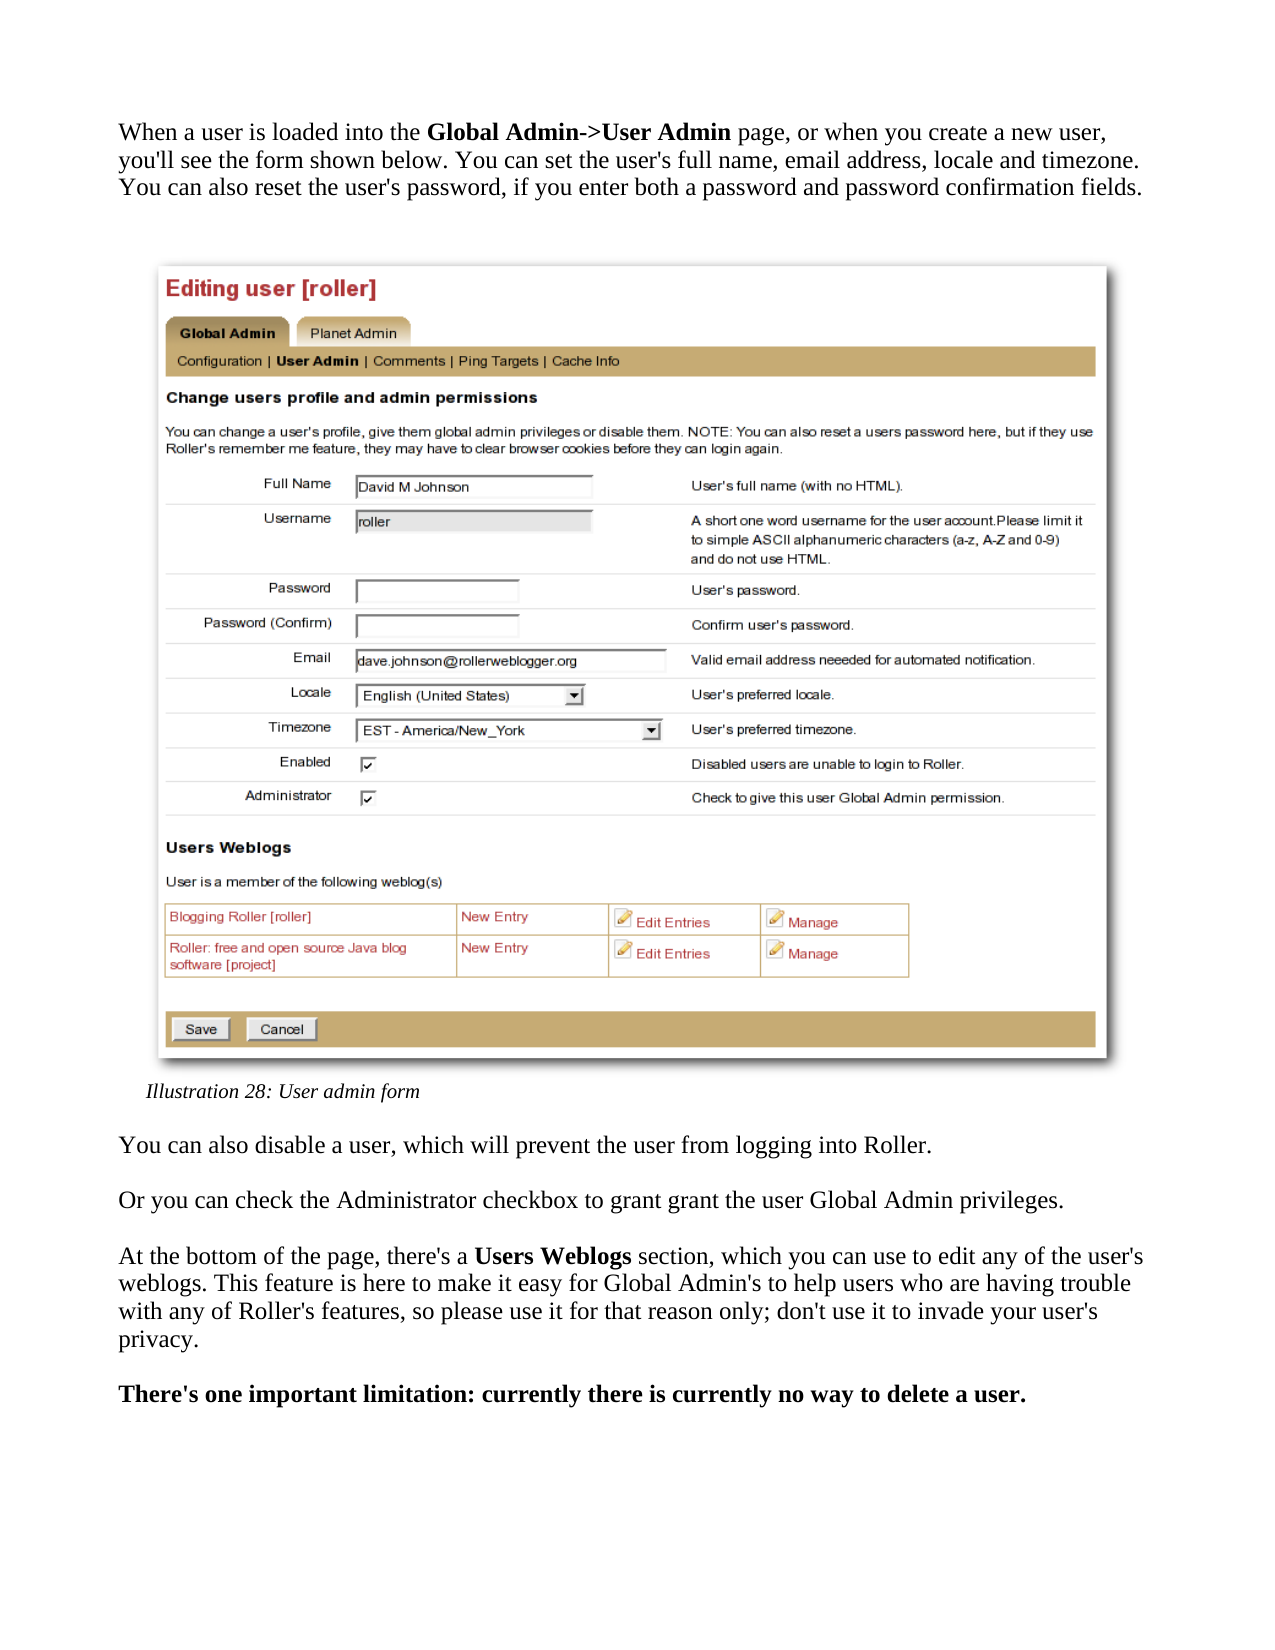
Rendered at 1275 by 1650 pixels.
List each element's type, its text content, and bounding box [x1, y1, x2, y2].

picture [145, 254, 1130, 1081]
text You can also disable a user, which will prevent the user from logging into Roller. [118, 1131, 1157, 1159]
text There's one important limitation: currently there is currently no way to delete a user. [118, 1380, 1157, 1408]
text Illustration 28: User admin form [146, 1081, 1129, 1103]
text When a user is loaded into the Global Admin->User Admin page, or when you create a new user, you'll see the form shown below. You can set the user's full name, email address, locale and timezone. You can also reset the user's password, if you enter both a password and password confirmation fields. [118, 118, 1157, 201]
text At the bottom of the page, there's a Users Weblogs section, which you can use to edit any of the user's weblogs. This feature is here to make it easy for Global Admin's to help users who are having trouble with any of Roller's features, so please use it for that reason only; don't use it to invade your user's privacy. [118, 1242, 1157, 1353]
text Or you can check the Administrator checkbox to grant grant the user Global Admin privileges. [118, 1186, 1157, 1214]
